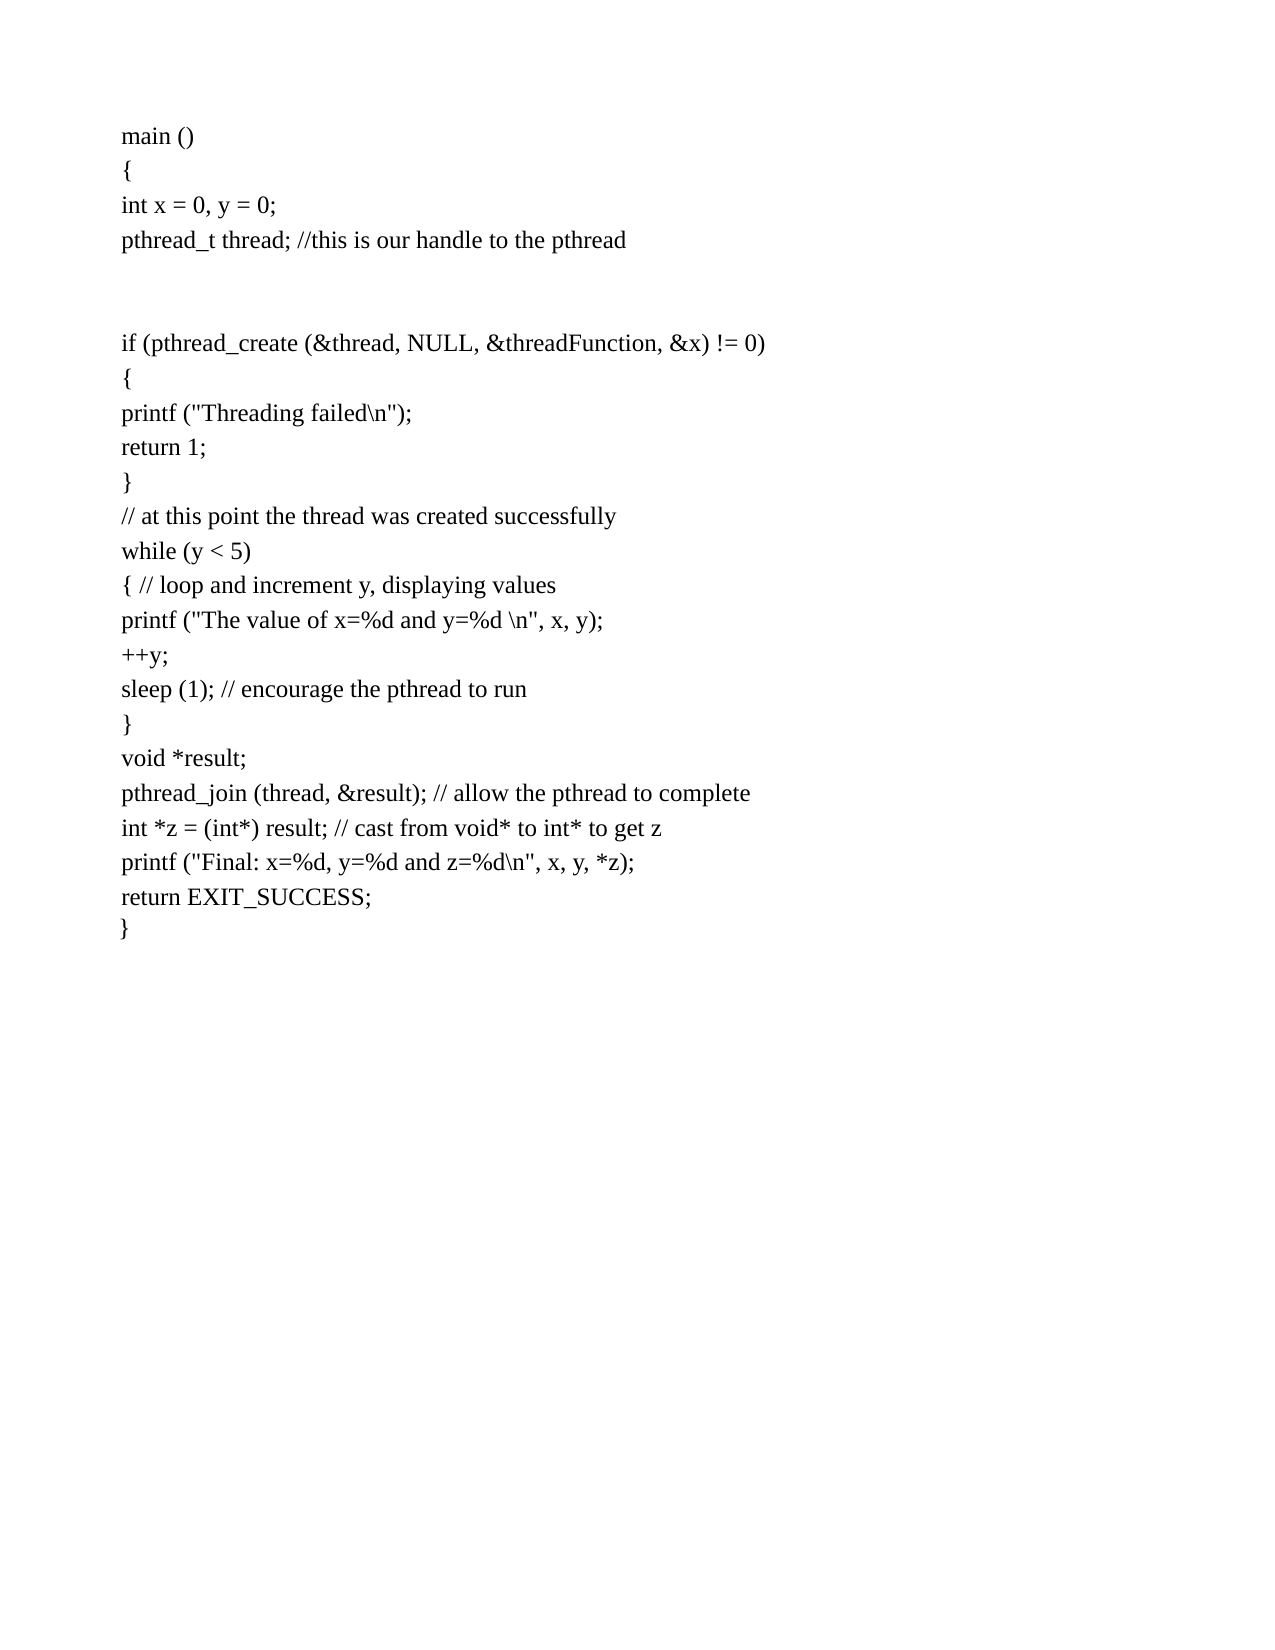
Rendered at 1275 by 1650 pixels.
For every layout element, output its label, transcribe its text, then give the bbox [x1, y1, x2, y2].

table_header pthread_t thread; //this is our handle to the pthread [118, 222, 637, 256]
table_header { [118, 153, 148, 187]
table_header return 1; [118, 429, 220, 464]
table_header int *z = (int*) result; // cast from void* to int* to get z [118, 810, 671, 844]
table_header pthread_join (thread, &result); // allow the pthread to complete [118, 775, 762, 810]
table_header main () [118, 118, 207, 153]
table_header void *result; [118, 741, 732, 775]
text } [118, 913, 1157, 942]
table_header printf ("The value of x=%d and y=%d \n", x, y); [118, 602, 616, 637]
table_header if (pthread_create (&thread, NULL, &threadFunction, &x) != 0) [118, 326, 777, 360]
table_header [118, 256, 840, 291]
table_header { [118, 360, 148, 395]
table_header return EXIT_SUCCESS; [118, 879, 386, 913]
table_header } [118, 464, 148, 498]
table_header while (y < 5) [118, 533, 264, 568]
table_header printf ("Final: x=%d, y=%d and z=%d\n", x, y, *z); [118, 844, 647, 879]
table_header { // loop and increment y, displaying values [118, 568, 571, 602]
table_header } [118, 706, 148, 741]
table_header sleep (1); // encourage the pthread to run [118, 671, 602, 706]
table_header printf ("Threading failed\n"); [118, 395, 517, 429]
table_header int x = 0, y = 0; [118, 187, 289, 222]
table_header // at this point the thread was created successfully [118, 499, 628, 533]
table_header [120, 291, 789, 326]
table_header ++y; [118, 637, 182, 671]
